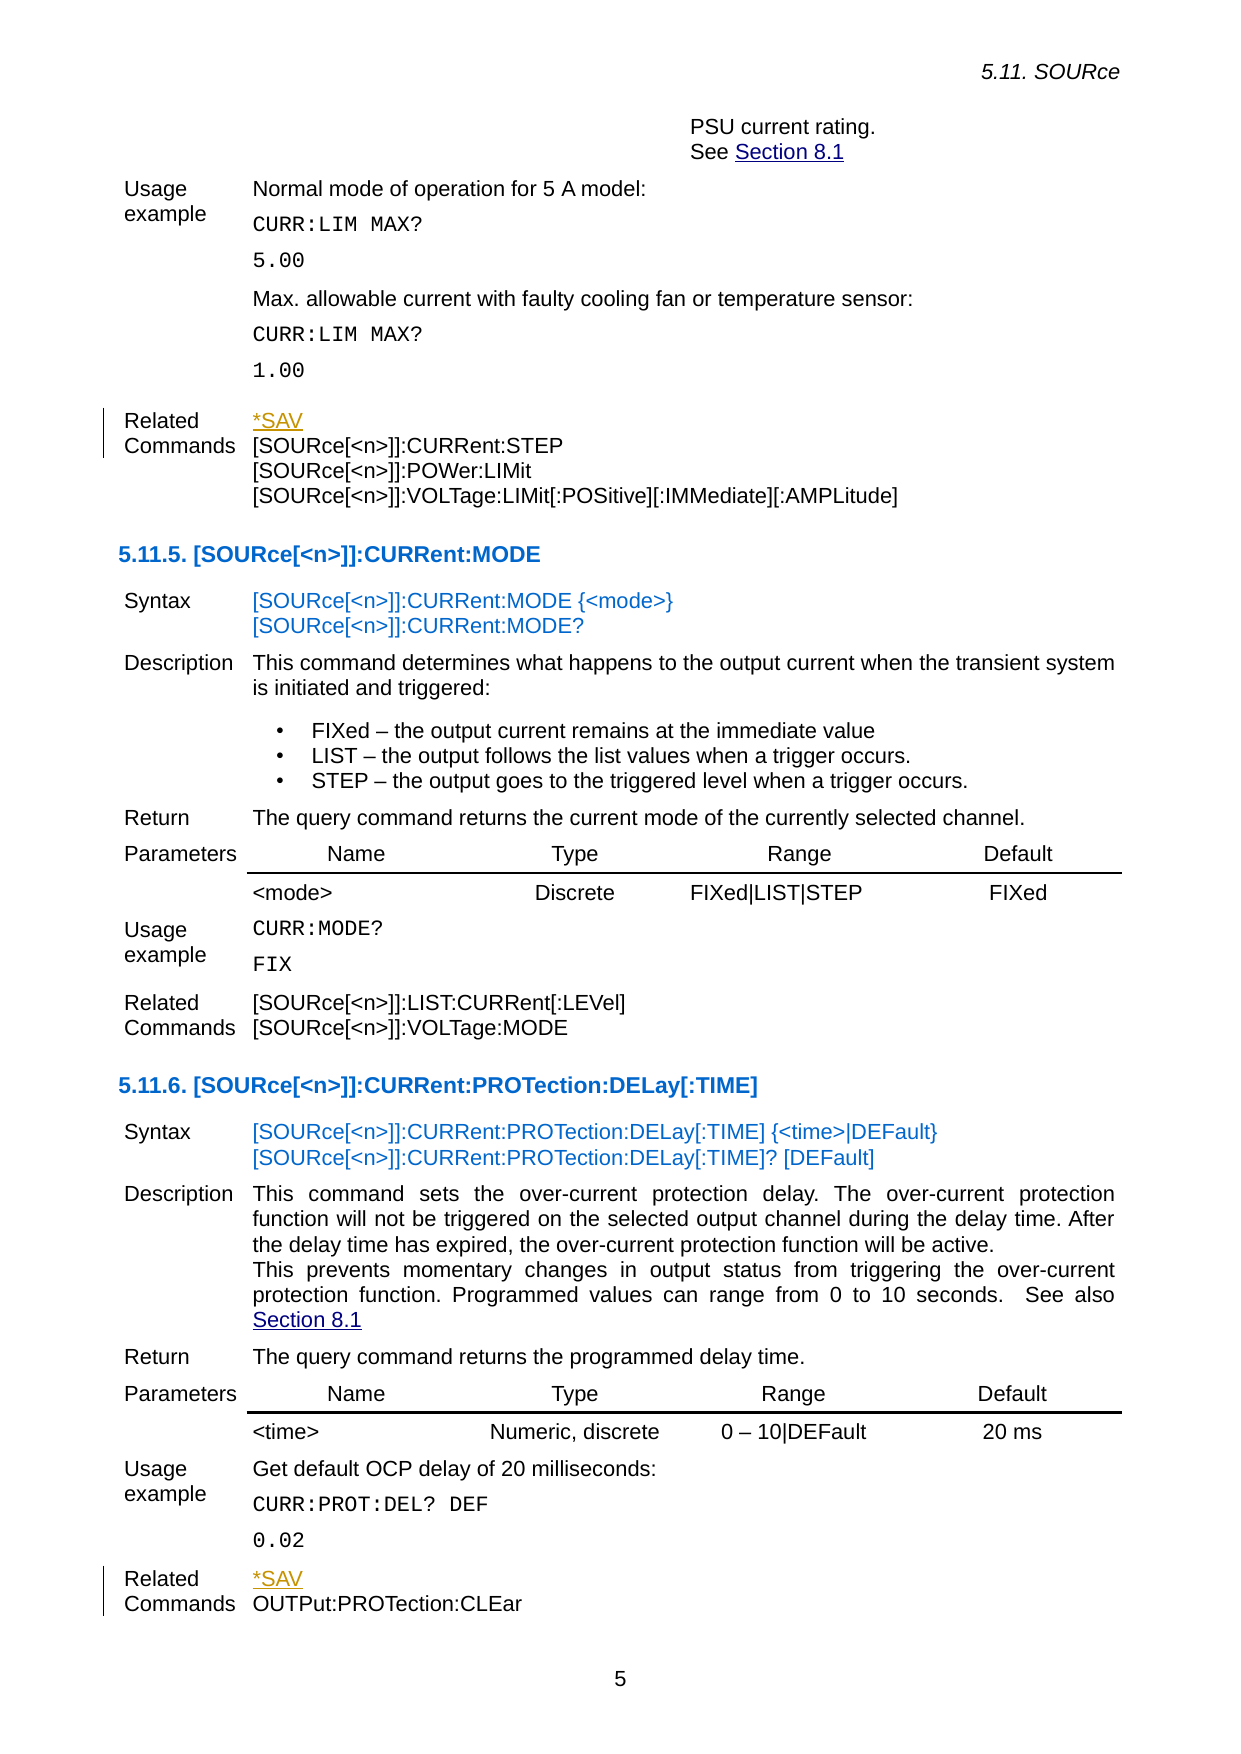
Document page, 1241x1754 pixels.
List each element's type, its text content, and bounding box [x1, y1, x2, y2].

table_cell [118, 106, 247, 170]
table_cell 0 – 10|DEFault [684, 1414, 903, 1450]
table_cell Parameters [118, 836, 247, 911]
table_cell Range [684, 1375, 903, 1411]
table_cell The query command returns the programmed delay time. [247, 1338, 1122, 1375]
table_cell [431, 106, 684, 170]
table_cell Type [465, 1375, 684, 1411]
table_cell PSU current rating. See Section 8.1 [684, 106, 903, 170]
table_header [SOURce[<n>]]:CURRent:PROTection:DELay[:TIME] {<time>|DEFault} [SOURce[<n>]]:CURRent:PROTection:DELay[:TIME]? [DEFault] [247, 1114, 1122, 1175]
table_cell Return [118, 799, 247, 836]
table_cell Default [903, 1375, 1122, 1411]
table_cell Range [684, 836, 914, 872]
table_cell Get default OCP delay of 20 milliseconds: CURR:PROT:DEL? DEF 0.02 [247, 1450, 1122, 1560]
table_cell Return [118, 1338, 247, 1375]
table_header [SOURce[<n>]]:CURRent:MODE {<mode>} [SOURce[<n>]]:CURRent:MODE? [247, 582, 1122, 644]
table_cell *SAV [SOURce[<n>]]:CURRent:STEP [SOURce[<n>]]:POWer:LIMit [SOURce[<n>]]:VOLTage:LIMit[:POSitive][:IMMediate][:AMPLitude] [247, 402, 1122, 514]
table_cell CURR:MODE? FIX [247, 911, 1122, 984]
table_cell [903, 106, 1122, 170]
table_cell Related Commands [118, 402, 247, 514]
table_cell This command determines what happens to the output current when the transient system is initiated and triggered: FIXed – the output current remains at the immediate value LIST – the output follows the list values when a trigger occurs. STEP – the output goes to the triggered level when a trigger occurs. [247, 644, 1122, 799]
table_header Syntax [118, 1114, 247, 1175]
table_cell <time> [247, 1414, 465, 1450]
table_cell Usage example [118, 170, 247, 402]
table_cell Related Commands [118, 984, 247, 1046]
table_cell Parameters [118, 1375, 247, 1450]
table_cell [SOURce[<n>]]:LIST:CURRent[:LEVel] [SOURce[<n>]]:VOLTage:MODE [247, 984, 1122, 1046]
subtitle [SOURce[<n>]]:CURRent:MODE [118, 541, 1122, 567]
table_cell The query command returns the current mode of the currently selected channel. [247, 799, 1122, 836]
table_cell Name [247, 836, 465, 872]
table_cell Usage example [118, 1450, 247, 1560]
table_cell Default [914, 836, 1122, 872]
table_cell This command sets the over-current protection delay. The over-current protection function will not be triggered on the selected output channel during the delay time. After the delay time has expired, the over-current protection function will be active. This prevents momentary changes in output status from triggering the over-current protection function. Programmed values can range from 0 to 10 seconds. See also Section 8.1 [247, 1175, 1122, 1338]
table_cell FIXed [914, 874, 1122, 911]
table_cell Normal mode of operation for 5 A model: CURR:LIM MAX? 5.00 Max. allowable current with faulty cooling fan or temperature sensor: CURR:LIM MAX? 1.00 [247, 170, 1122, 402]
table_cell Description [118, 1175, 247, 1338]
table_cell Name [247, 1375, 465, 1411]
table_cell Usage example [118, 911, 247, 984]
table_cell Numeric, discrete [465, 1414, 684, 1450]
table_cell Discrete [465, 874, 684, 911]
subtitle [SOURce[<n>]]:CURRent:PROTection:DELay[:TIME] [118, 1072, 1122, 1099]
table_cell FIXed|LIST|STEP [684, 874, 914, 911]
table_cell *SAV OUTPut:PROTection:CLEar [247, 1560, 1122, 1622]
table_cell <mode> [247, 874, 465, 911]
table_cell 20 ms [903, 1414, 1122, 1450]
table_cell [247, 106, 431, 170]
table_header Syntax [118, 582, 247, 644]
table_cell Type [465, 836, 684, 872]
table_cell Description [118, 644, 247, 799]
table_cell Related Commands [118, 1560, 247, 1622]
